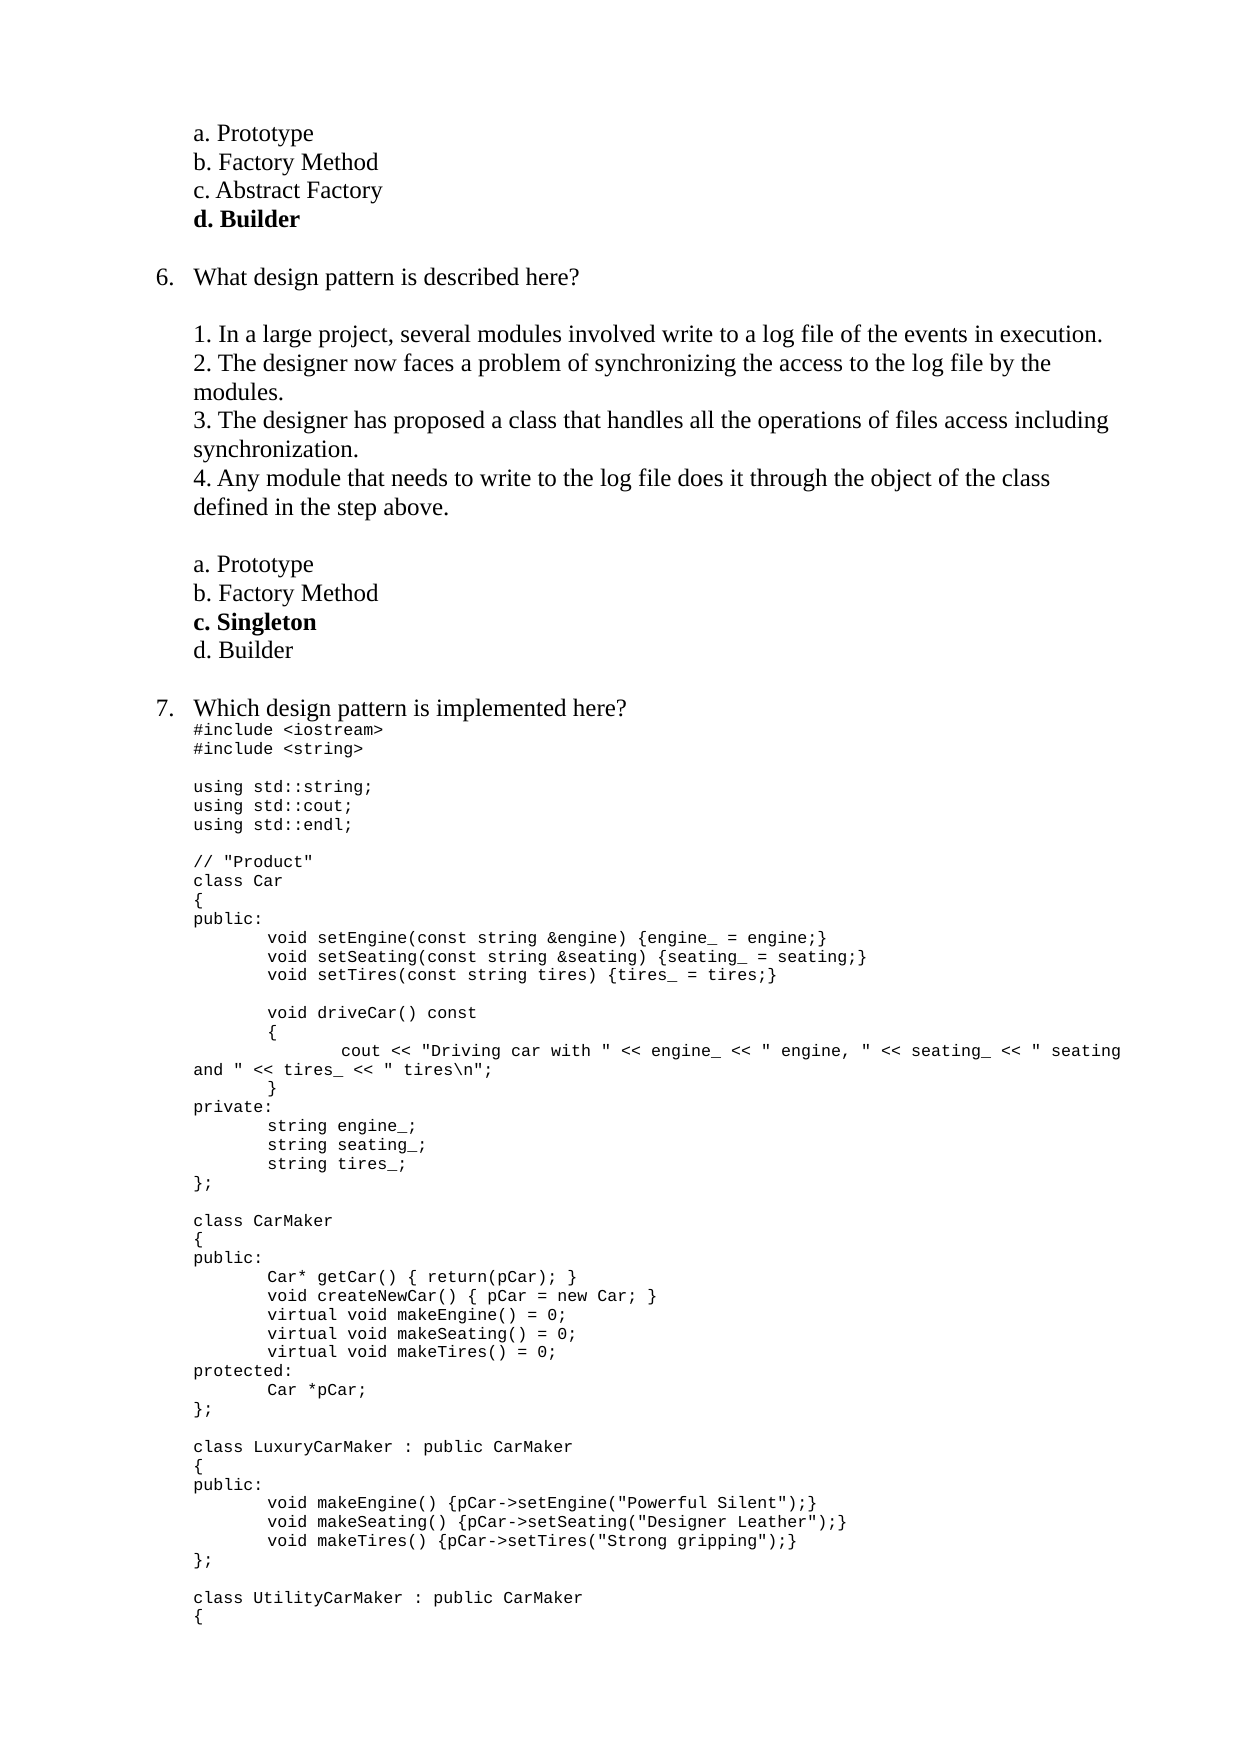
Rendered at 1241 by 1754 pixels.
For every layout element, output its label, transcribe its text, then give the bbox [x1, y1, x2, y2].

list b. Factory Method [156, 147, 1122, 176]
list virtual void makeEngine() = 0; [156, 1306, 1122, 1325]
list { [156, 1457, 1122, 1476]
list 1. In a large project, several modules involved write to a log file of the events in execution. [156, 319, 1122, 348]
list using std::string; [156, 778, 1122, 797]
list string seating_; [156, 1137, 1122, 1156]
list void makeEngine() {pCar->setEngine("Powerful Silent");} [156, 1495, 1122, 1514]
list { [156, 1231, 1122, 1250]
list public: [156, 910, 1122, 929]
list // "Product" [156, 854, 1122, 873]
list a. Prototype [156, 118, 1122, 147]
list string engine_; [156, 1118, 1122, 1137]
list { [156, 1608, 1122, 1627]
list string tires_; [156, 1156, 1122, 1174]
list virtual void makeSeating() = 0; [156, 1325, 1122, 1344]
list class LuxuryCarMaker : public CarMaker [156, 1438, 1122, 1457]
list using std::endl; [156, 816, 1122, 835]
list #include <string> [156, 741, 1122, 759]
list protected: [156, 1363, 1122, 1382]
list class CarMaker [156, 1212, 1122, 1231]
list private: [156, 1099, 1122, 1118]
list { [156, 892, 1122, 910]
list d. Builder [156, 204, 1122, 233]
list using std::cout; [156, 797, 1122, 816]
list 2. The designer now faces a problem of synchronizing the access to the log file by the modules. [156, 348, 1122, 406]
list a. Prototype [156, 549, 1122, 578]
list void setEngine(const string &engine) {engine_ = engine;} [156, 929, 1122, 948]
list }; [156, 1401, 1122, 1419]
list }; [156, 1551, 1122, 1570]
list cout << "Driving car with " << engine_ << " engine, " << seating_ << " seating and " << tires_ << " tires\n"; [156, 1042, 1122, 1080]
list d. Builder [156, 636, 1122, 664]
list public: [156, 1250, 1122, 1269]
list c. Singleton [156, 607, 1122, 636]
list 4. Any module that needs to write to the log file does it through the object of the class defined in the step above. [156, 463, 1122, 521]
list Car* getCar() { return(pCar); } [156, 1269, 1122, 1287]
list void driveCar() const [156, 1005, 1122, 1023]
list Which design pattern is implemented here? [156, 693, 1122, 722]
list void makeSeating() {pCar->setSeating("Designer Leather");} [156, 1514, 1122, 1533]
list } [156, 1080, 1122, 1099]
list 3. The designer has proposed a class that handles all the operations of files access including synchronization. [156, 406, 1122, 463]
list class Car [156, 873, 1122, 892]
list void setSeating(const string &seating) {seating_ = seating;} [156, 948, 1122, 967]
list void createNewCar() { pCar = new Car; } [156, 1287, 1122, 1306]
list virtual void makeTires() = 0; [156, 1344, 1122, 1363]
list }; [156, 1174, 1122, 1193]
list { [156, 1023, 1122, 1042]
list class UtilityCarMaker : public CarMaker [156, 1589, 1122, 1608]
list c. Abstract Factory [156, 176, 1122, 204]
list public: [156, 1476, 1122, 1495]
list Car *pCar; [156, 1382, 1122, 1401]
list void setTires(const string tires) {tires_ = tires;} [156, 967, 1122, 986]
list #include <iostream> [156, 722, 1122, 741]
list void makeTires() {pCar->setTires("Strong gripping");} [156, 1533, 1122, 1551]
list b. Factory Method [156, 578, 1122, 607]
list What design pattern is described here? [156, 262, 1122, 291]
